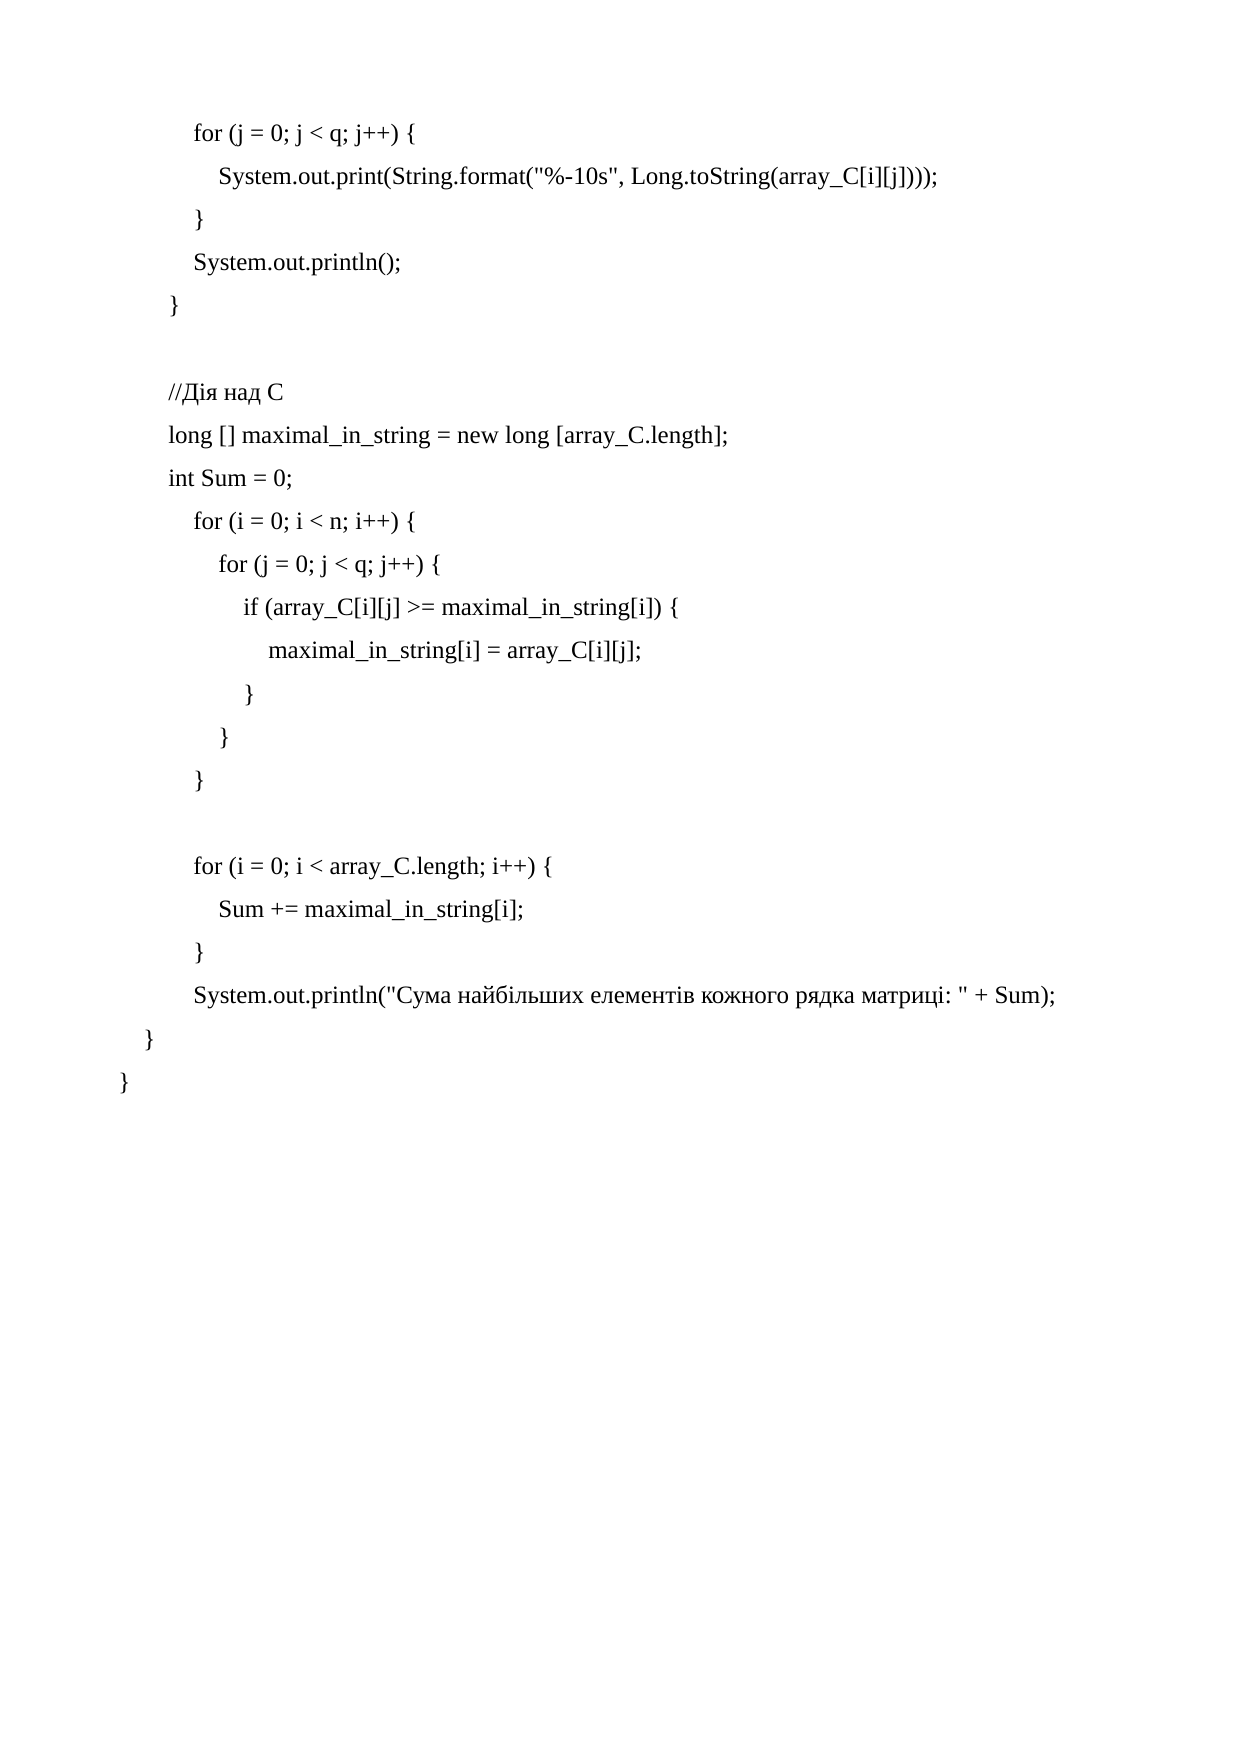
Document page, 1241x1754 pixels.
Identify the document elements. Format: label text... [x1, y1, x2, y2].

text Sum += maximal_in_string[i]; [118, 894, 1122, 923]
text System.out.println(); [118, 247, 1122, 276]
text for (i = 0; i < array_C.length; i++) { [118, 851, 1122, 880]
text System.out.println("Сума найбільших елементів кожного рядка матриці: " + Sum); [118, 981, 1122, 1009]
text maximal_in_string[i] = array_C[i][j]; [118, 636, 1122, 664]
text //Дія над C [118, 377, 1122, 406]
text for (i = 0; i < n; i++) { [118, 506, 1122, 535]
text if (array_C[i][j] >= maximal_in_string[i]) { [118, 592, 1122, 621]
text } [118, 291, 1122, 319]
text int Sum = 0; [118, 463, 1122, 492]
text for (j = 0; j < q; j++) { [118, 118, 1122, 147]
text } [118, 937, 1122, 966]
text for (j = 0; j < q; j++) { [118, 549, 1122, 578]
text } [118, 1024, 1122, 1052]
text } [118, 722, 1122, 751]
text long [] maximal_in_string = new long [array_C.length]; [118, 420, 1122, 449]
text } [118, 679, 1122, 707]
text } [118, 1067, 1122, 1096]
text } [118, 765, 1122, 794]
text } [118, 204, 1122, 233]
text System.out.print(String.format("%-10s", Long.toString(array_C[i][j]))); [118, 161, 1122, 190]
